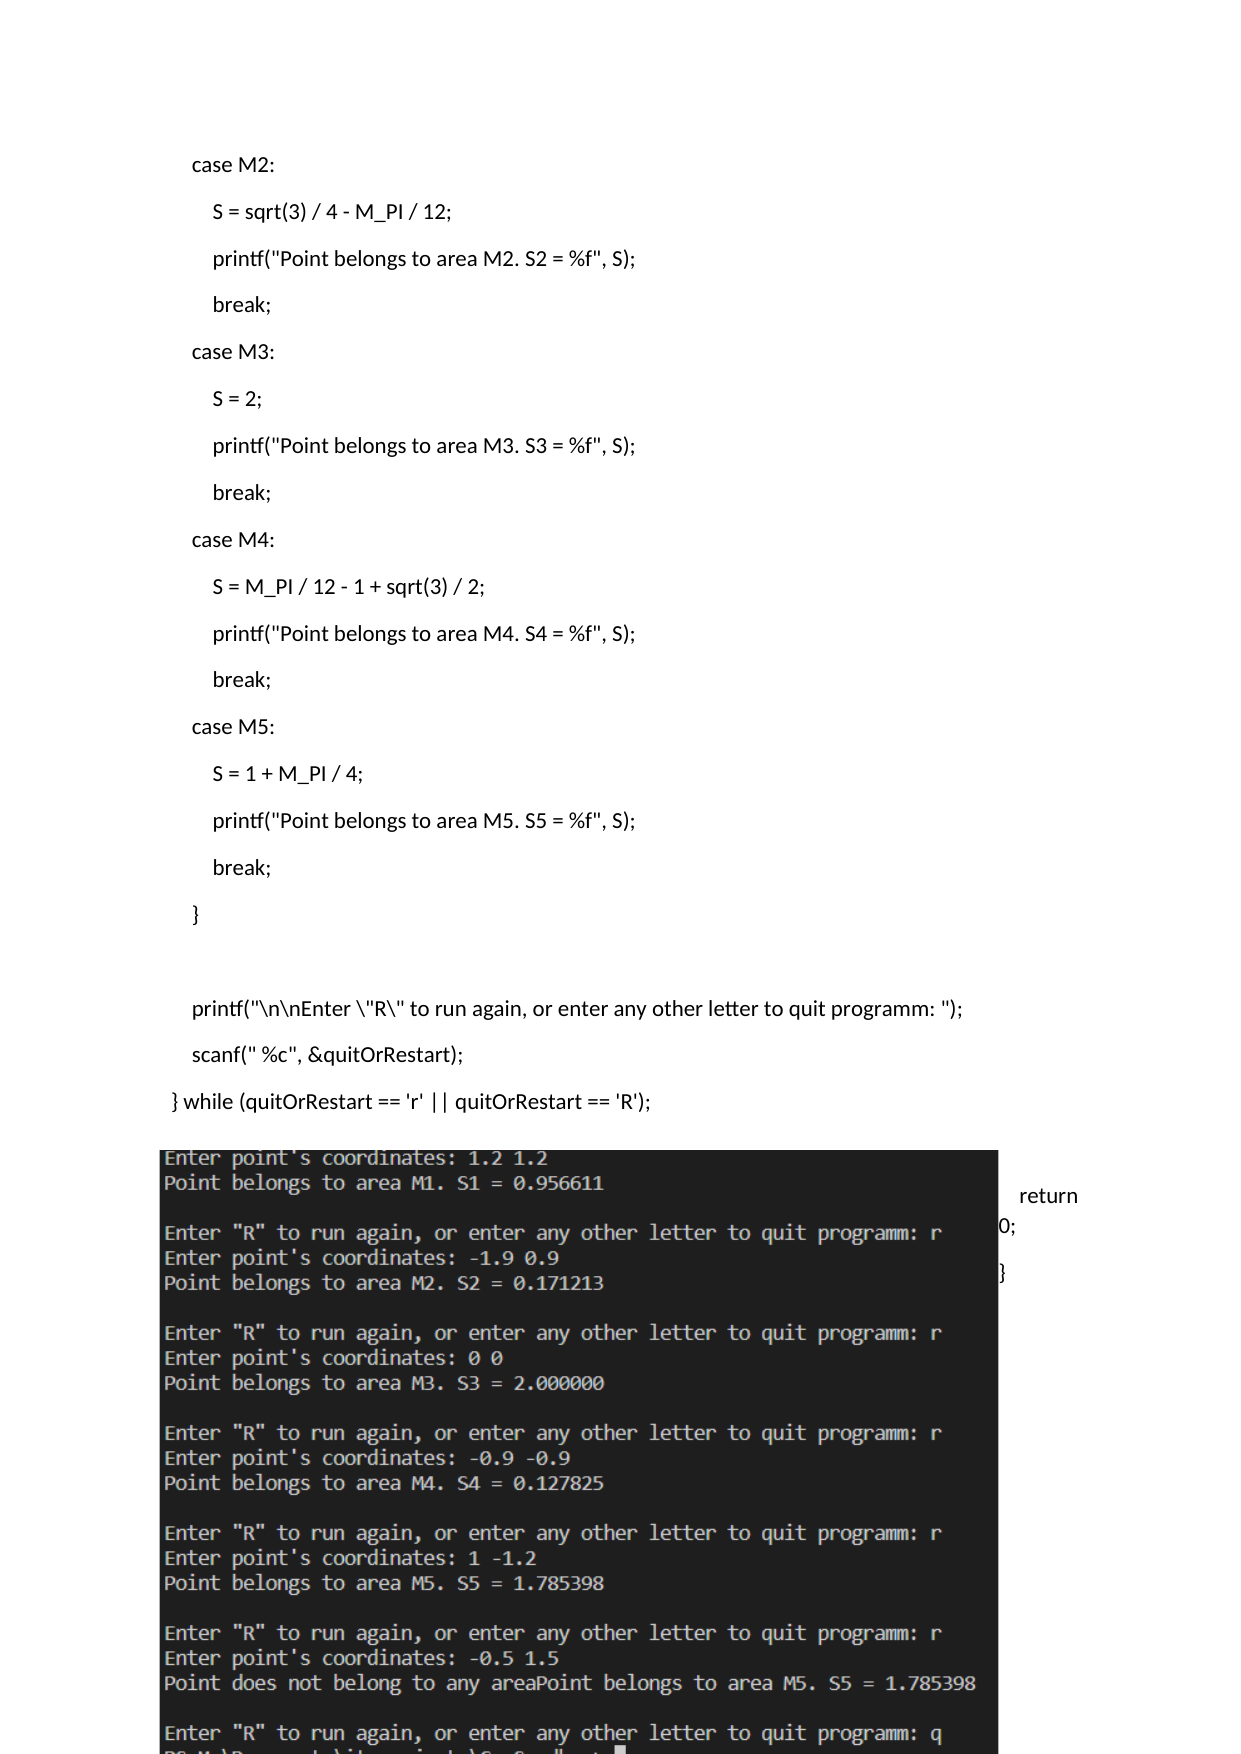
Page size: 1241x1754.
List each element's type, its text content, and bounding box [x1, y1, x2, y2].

text printf("\n\nEnter \"R\" to run again, or enter any other letter to quit programm: "); [150, 994, 1090, 1022]
text S = M_PI / 12 - 1 + sqrt(3) / 2; [150, 572, 1090, 600]
text case M3: [150, 337, 1090, 366]
text case M4: [150, 525, 1090, 553]
text scanf(" %c", &quitOrRestart); [150, 1041, 1090, 1069]
text printf("Point belongs to area M5. S5 = %f", S); [150, 806, 1090, 834]
text printf("Point belongs to area M4. S4 = %f", S); [150, 619, 1090, 647]
text return 0; [999, 1181, 1090, 1239]
text S = sqrt(3) / 4 - M_PI / 12; [150, 197, 1090, 225]
picture [159, 1150, 999, 1754]
text case M5: [150, 712, 1090, 741]
text break; [150, 853, 1090, 881]
text S = 1 + M_PI / 4; [150, 759, 1090, 787]
text case M2: [150, 150, 1090, 178]
text printf("Point belongs to area M2. S2 = %f", S); [150, 244, 1090, 272]
text break; [150, 478, 1090, 506]
text } [150, 900, 1090, 928]
text S = 2; [150, 384, 1090, 412]
text printf("Point belongs to area M3. S3 = %f", S); [150, 431, 1090, 459]
text [150, 1258, 159, 1286]
text } [999, 1258, 1090, 1286]
text break; [150, 291, 1090, 319]
text [150, 1181, 159, 1239]
text } while (quitOrRestart == 'r' || quitOrRestart == 'R'); [150, 1087, 1090, 1116]
text break; [150, 666, 1090, 694]
